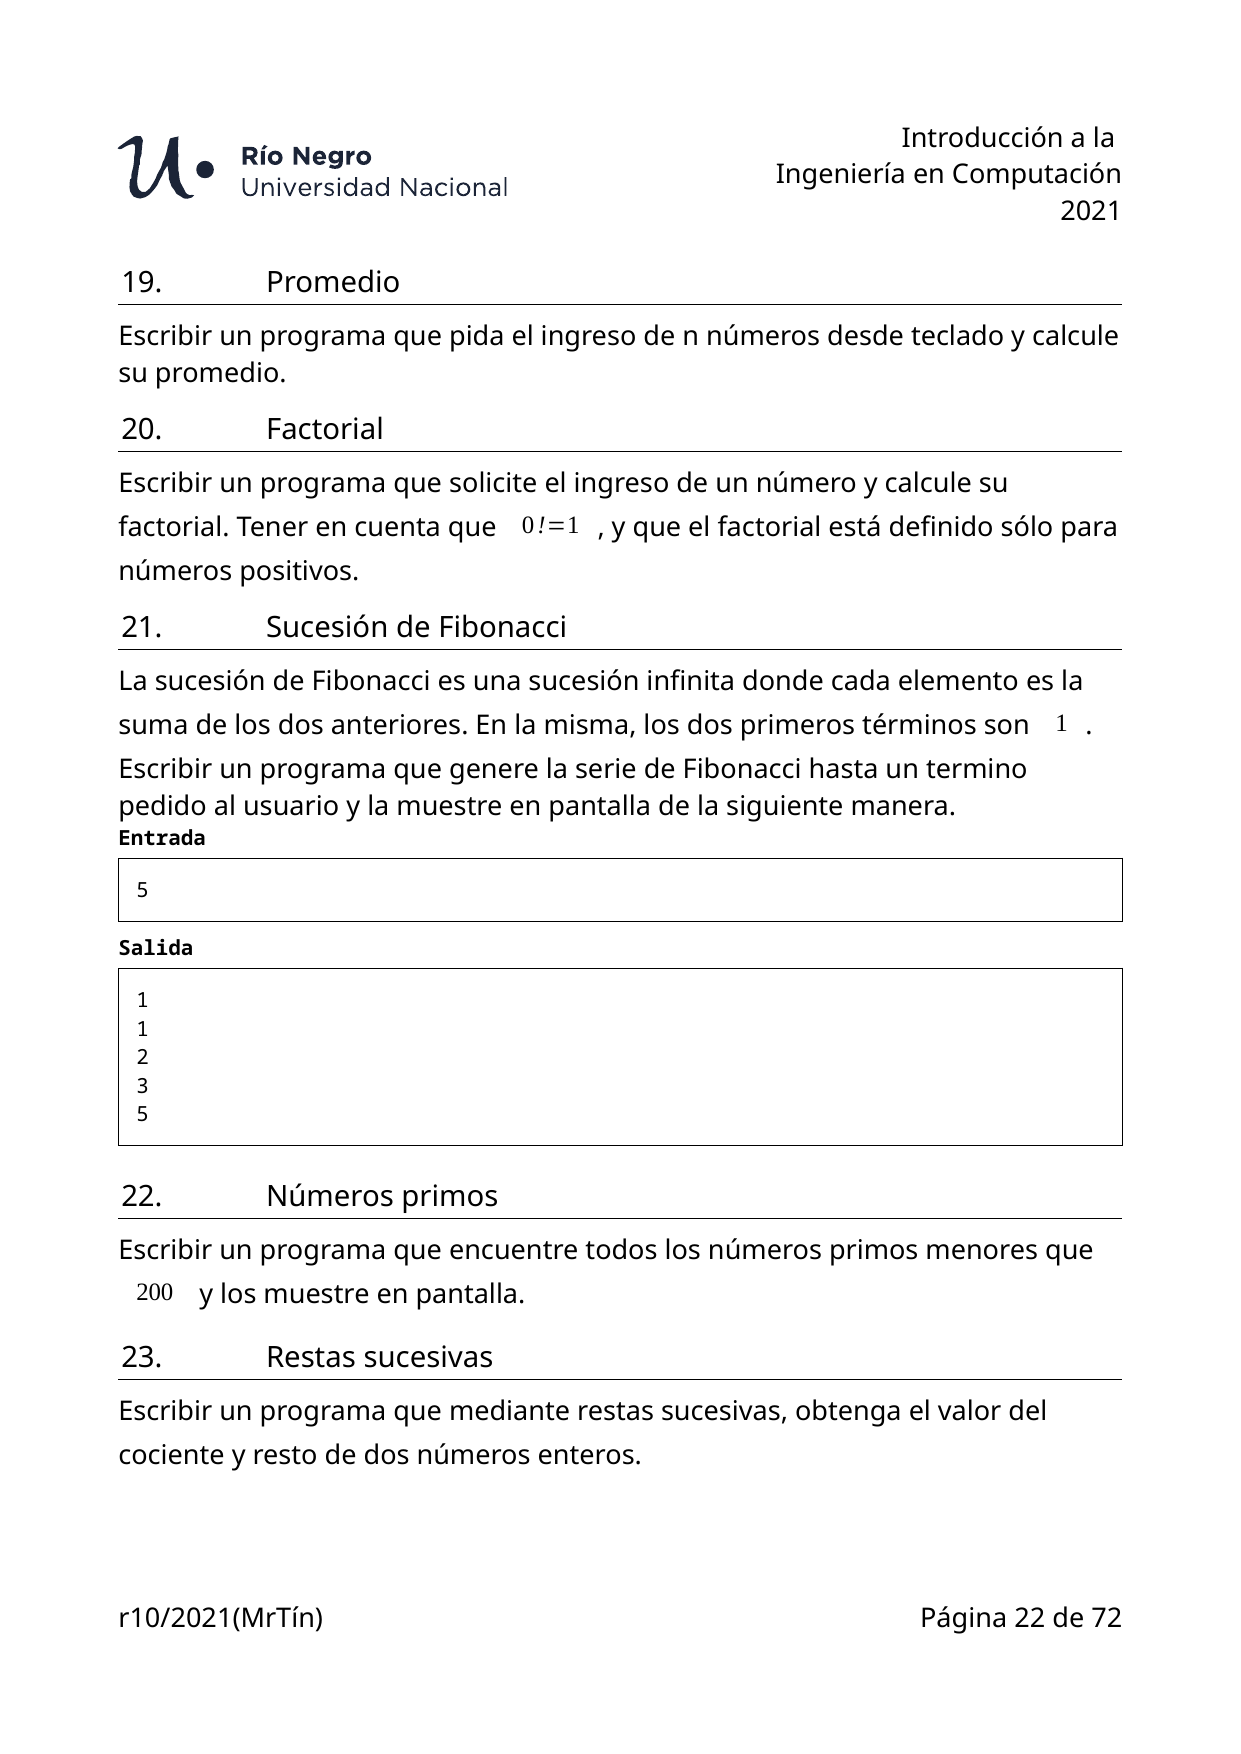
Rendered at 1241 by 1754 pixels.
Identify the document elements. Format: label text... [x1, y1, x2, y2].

text Entrada [118, 823, 1122, 852]
subtitle Restas sucesivas [118, 1333, 1122, 1379]
text 5 [119, 859, 1122, 921]
subtitle Promedio [118, 258, 1122, 304]
subtitle Sucesión de Fibonacci [118, 603, 1122, 649]
text 1 [119, 969, 1122, 996]
text Escribir un programa que genere la serie de Fibonacci hasta un termino pedido al usuario y la muestre en pantalla de la siguiente manera. [118, 749, 1122, 823]
text 3 [119, 1053, 1122, 1081]
text La sucesión de Fibonacci es una sucesión infinita donde cada elemento es la suma de los dos anteriores. En la misma, los dos primeros términos son . [118, 661, 1122, 749]
text 5 [119, 1081, 1122, 1145]
subtitle Factorial [118, 405, 1122, 451]
text Escribir un programa que encuentre todos los números primos menores que y los muestre en pantalla. [118, 1230, 1122, 1318]
text Escribir un programa que pida el ingreso de n números desde teclado y calcule su promedio. [118, 317, 1122, 390]
text Escribir un programa que mediante restas sucesivas, obtenga el valor del cociente y resto de dos números enteros. [118, 1391, 1122, 1472]
text Salida [118, 933, 1122, 962]
subtitle Números primos [118, 1172, 1122, 1218]
text Escribir un programa que solicite el ingreso de un número y calcule su factorial. Tener en cuenta que , y que el factorial está definido sólo para números positivos. [118, 463, 1122, 588]
text 2 [119, 1024, 1122, 1053]
text 1 [119, 996, 1122, 1024]
